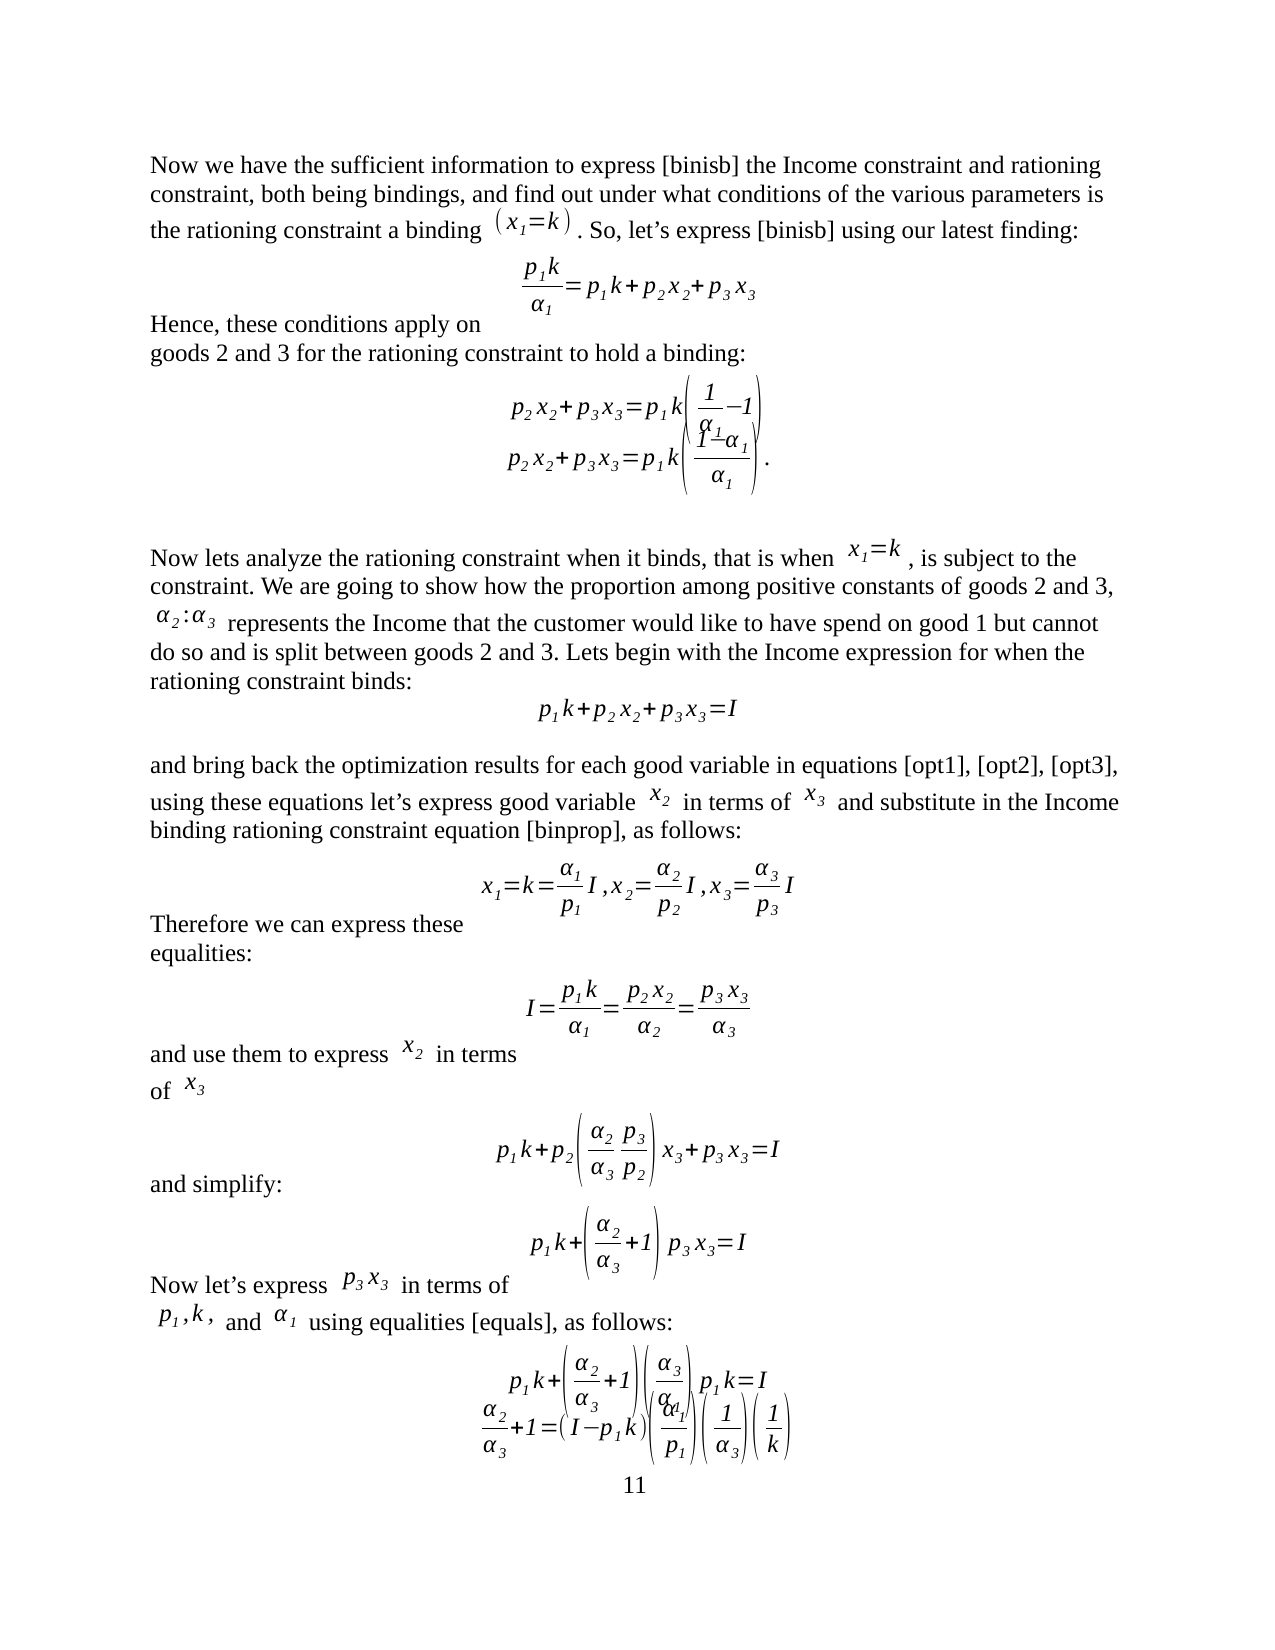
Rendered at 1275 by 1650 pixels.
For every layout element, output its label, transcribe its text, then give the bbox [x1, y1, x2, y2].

text Now lets analyze the rationing constraint when it binds, that is when , is subject to the constraint. We are going to show how the proportion among positive constants of goods 2 and 3, represents the Income that the customer would like to have spend on good 1 but cannot do so and is split between goods 2 and 3. Lets begin with the Income expression for when the rationing constraint binds: [150, 535, 1125, 694]
text Now let’s express in terms of and using equalities [equals], as follows: [150, 1262, 1125, 1336]
text and bring back the optimization results for each good variable in equations [opt1], [opt2], [opt3], using these equations let’s express good variable in terms of and substitute in the Income binding rationing constraint equation [binprop], as follows: [150, 750, 1125, 844]
text Now we have the sufficient information to express [binisb] the Income constraint and rationing constraint, both being bindings, and find out under what conditions of the various parameters is the rationing constraint a binding . So, let’s express [binisb] using our latest finding: [150, 150, 1125, 244]
text and use them to express in terms of [150, 1031, 1125, 1104]
text Hence, these conditions apply on goods 2 and 3 for the rationing constraint to hold a binding: [150, 309, 1125, 366]
text and simplify: [150, 1169, 1125, 1198]
text Therefore we can express these equalities: [150, 909, 1125, 966]
